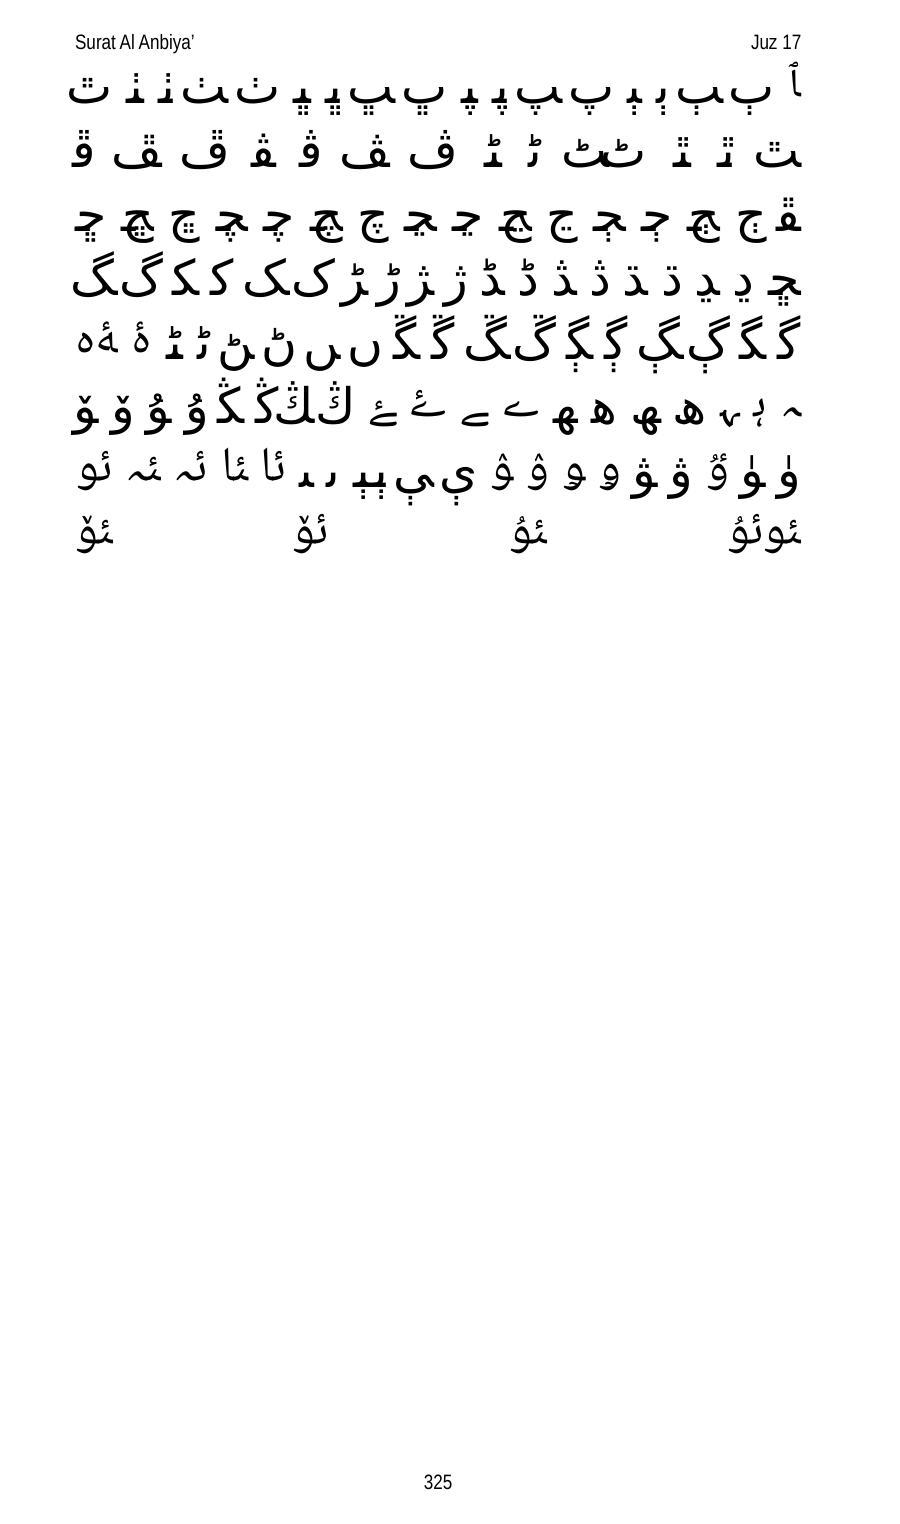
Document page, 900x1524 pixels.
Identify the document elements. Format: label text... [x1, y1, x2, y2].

text ﭑ ﭒ ﭓ ﭔ ﭕ ﭖ ﭗ ﭘ ﭙ ﭚ ﭛ ﭜ ﭝ ﭞ ﭟ ﭠ ﭡ ﭢ ﭣ ﭤ ﭥ ﭦﭧ ﭨ ﭩ ﭪ ﭫ ﭬ ﭭ ﭮ ﭯ ﭰ [75, 60, 801, 188]
text ﭱ ﭲ ﭳ ﭴ ﭵ ﭶ ﭷ ﭸ ﭹ ﭺ ﭻ ﭼ ﭽ ﭾ ﭿ ﮀ ﮁ ﮂ ﮃ ﮄ ﮅ ﮆ ﮇ ﮈ ﮉ ﮊ ﮋ ﮌ ﮍ ﮎ ﮏ ﮐ ﮑ ﮒ ﮓ ﮔ ﮕ ﮖ ﮗ ﮘ ﮙ ﮚ ﮛ ﮜ ﮝ ﮞ ﮟ ﮠ ﮡ ﮢ ﮣ ﮤ ﮥﮦ ﮧ ﮨ ﮩ ﮪ ﮫ ﮬ ﮭ ﮮ ﮯ ﮰ ﮱ ﯓ ﯔﯕ ﯖ ﯗ ﯘ ﯙ ﯚ ﯛ ﯜ ﯝ ﯞ ﯟ ﯠ ﯡ ﯢ ﯣ ﯤ ﯥ ﯦﯧ ﯨ ﯩ ﯪ ﯫ ﯬ ﯭ ﯮ ﯯﯰ ﯱ ﯲ ﯳ [75, 188, 801, 571]
